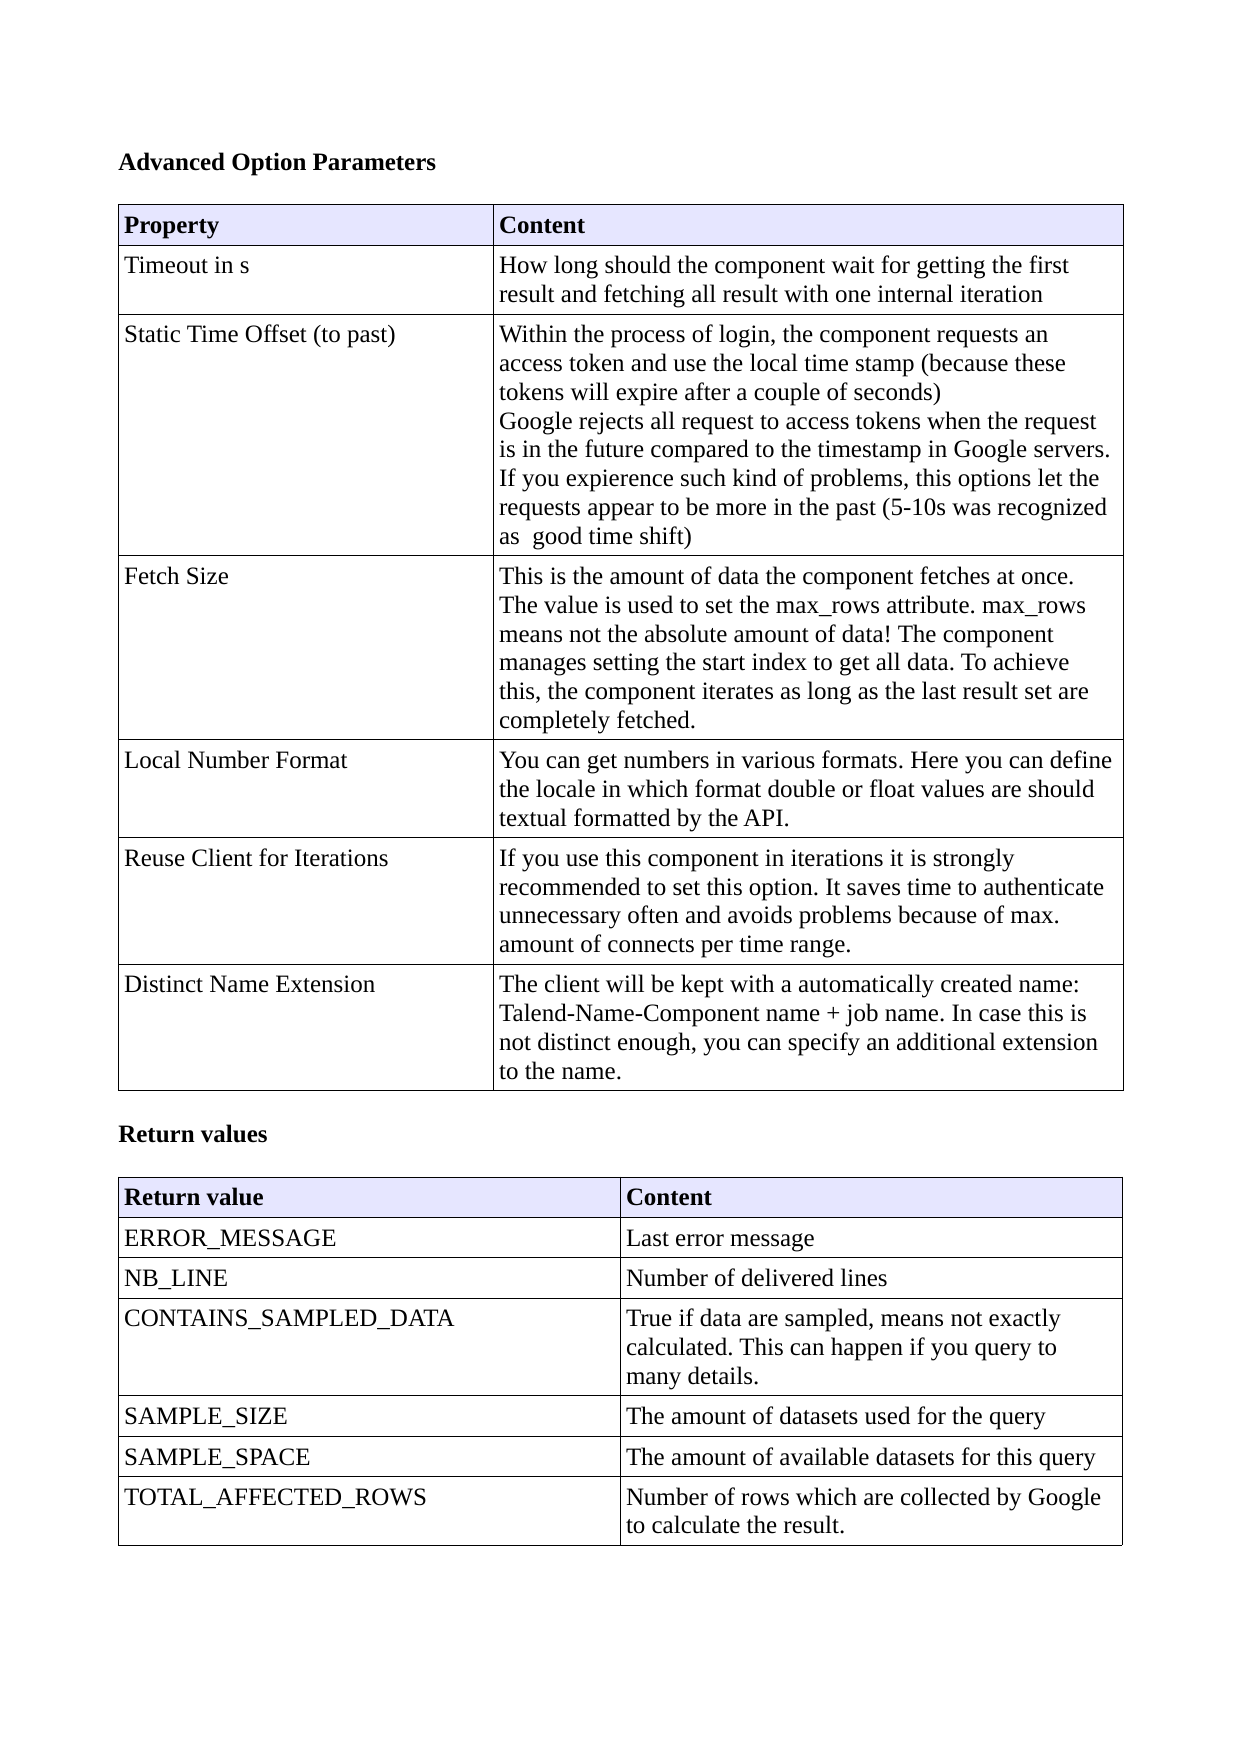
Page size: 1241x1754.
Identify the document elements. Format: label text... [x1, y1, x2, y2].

table_cell NB_LINE [119, 1258, 620, 1298]
text Advanced Option Parameters [118, 147, 1122, 176]
table_cell Local Number Format [119, 740, 493, 837]
table_cell This is the amount of data the component fetches at once. The value is used to set the max_rows attribute. max_rows means not the absolute amount of data! The component manages setting the start index to get all data. To achieve this, the component iterates as long as the last result set are completely fetched. [494, 556, 1123, 739]
table_cell SAMPLE_SIZE [119, 1396, 620, 1436]
table_cell Fetch Size [119, 556, 493, 739]
table_cell True if data are sampled, means not exactly calculated. This can happen if you query to many details. [621, 1299, 1122, 1395]
table_cell You can get numbers in various formats. Here you can define the locale in which format double or float values are should textual formatted by the API. [494, 740, 1123, 837]
table_header Property [119, 205, 493, 245]
table_cell Number of delivered lines [621, 1258, 1122, 1298]
table_header Return value [119, 1178, 620, 1217]
table_cell Reuse Client for Iterations [119, 838, 493, 964]
table_cell CONTAINS_SAMPLED_DATA [119, 1299, 620, 1395]
table_cell Number of rows which are collected by Google to calculate the result. [621, 1477, 1122, 1545]
table_cell The amount of available datasets for this query [621, 1437, 1122, 1476]
table_cell The amount of datasets used for the query [621, 1396, 1122, 1436]
table_cell Distinct Name Extension [119, 965, 493, 1090]
table_cell Timeout in s [119, 246, 493, 314]
table_cell TOTAL_AFFECTED_ROWS [119, 1477, 620, 1545]
table_cell Static Time Offset (to past) [119, 315, 493, 555]
text Return values [118, 1119, 1122, 1148]
table_header Content [494, 205, 1123, 245]
table_cell Within the process of login, the component requests an access token and use the local time stamp (because these tokens will expire after a couple of seconds) Google rejects all request to access tokens when the request is in the future compared to the timestamp in Google servers. If you expierence such kind of problems, this options let the requests appear to be more in the past (5-10s was recognized as good time shift) [494, 315, 1123, 555]
table_header Content [621, 1178, 1122, 1217]
table_cell If you use this component in iterations it is strongly recommended to set this option. It saves time to authenticate unnecessary often and avoids problems because of max. amount of connects per time range. [494, 838, 1123, 964]
table_cell ERROR_MESSAGE [119, 1218, 620, 1257]
table_cell How long should the component wait for getting the first result and fetching all result with one internal iteration [494, 246, 1123, 314]
table_cell Last error message [621, 1218, 1122, 1257]
table_cell The client will be kept with a automatically created name: Talend-Name-Component name + job name. In case this is not distinct enough, you can specify an additional extension to the name. [494, 965, 1123, 1090]
table_cell SAMPLE_SPACE [119, 1437, 620, 1476]
